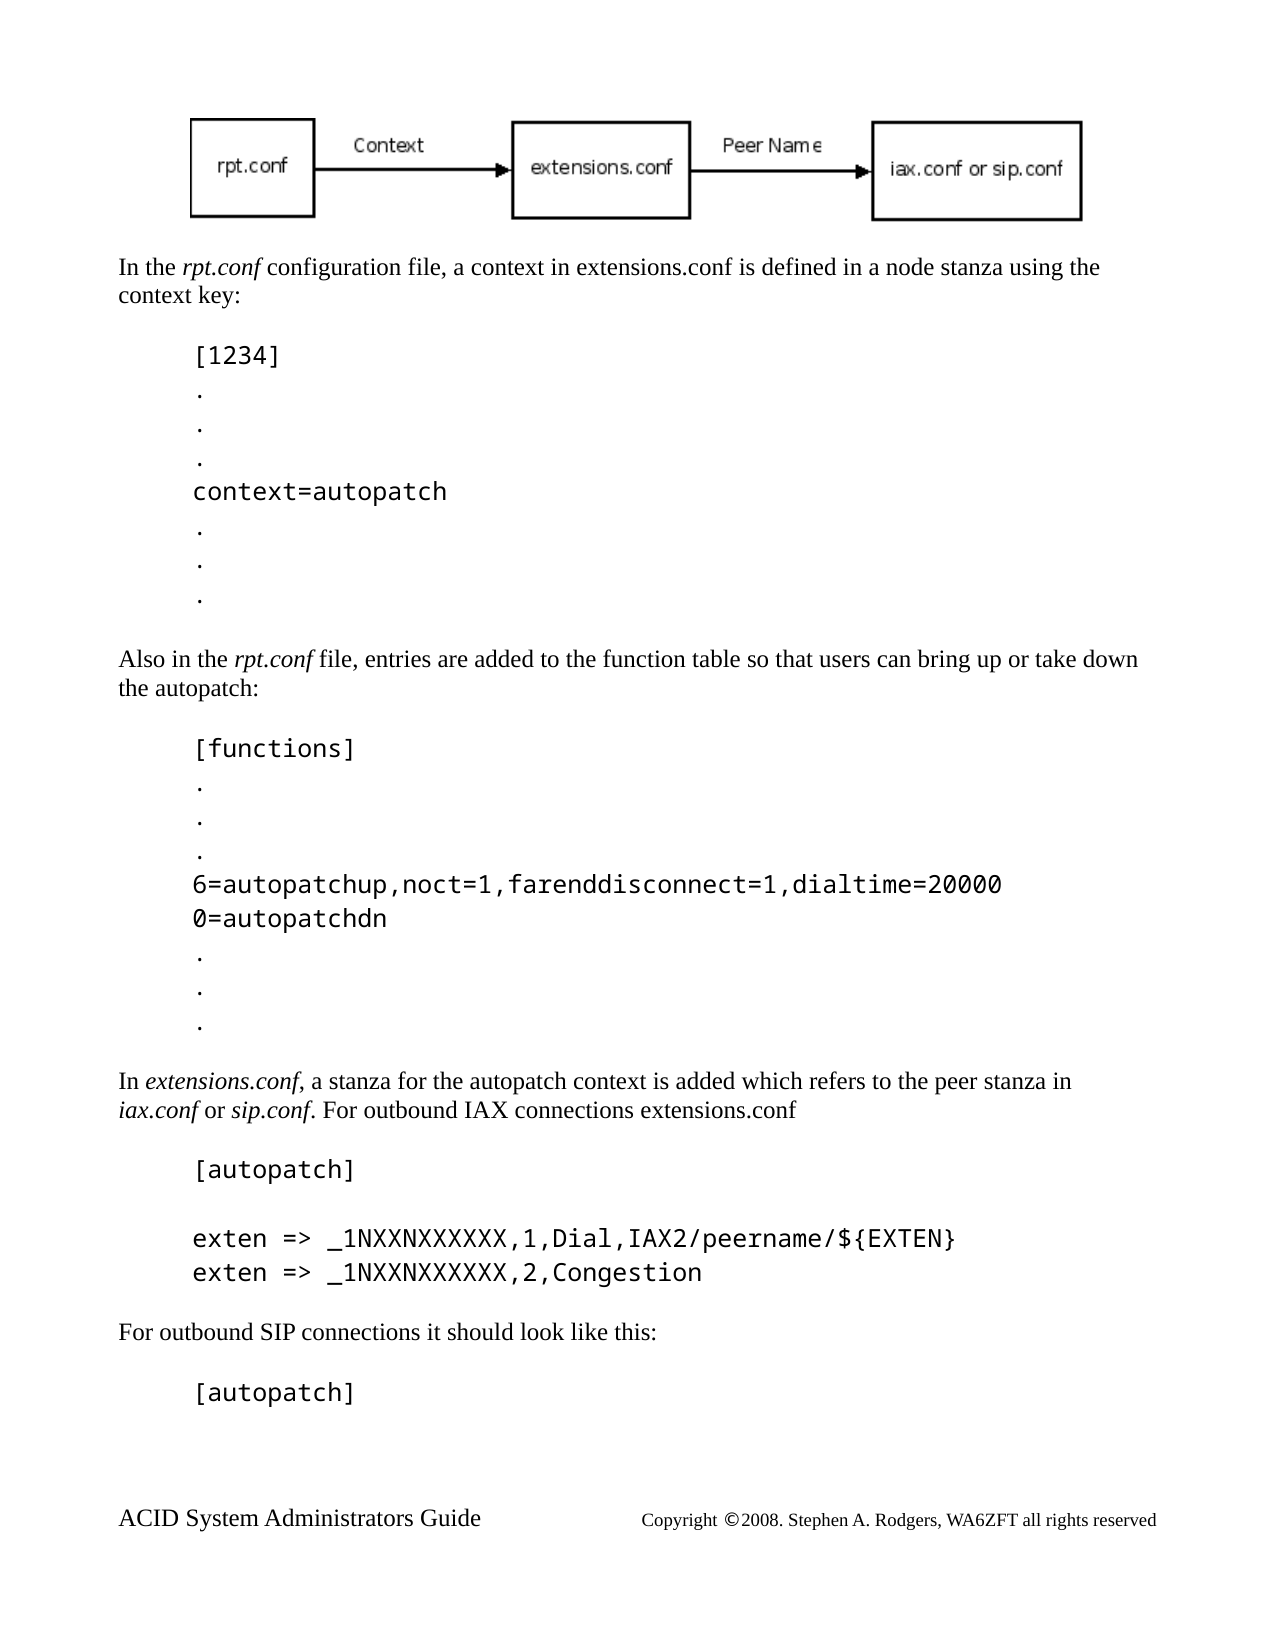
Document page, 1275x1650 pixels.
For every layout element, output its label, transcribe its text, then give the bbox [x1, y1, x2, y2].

text . [192, 508, 1157, 542]
text For outbound SIP connections it should look like this: [118, 1317, 1157, 1346]
text In extensions.conf, a stanza for the autopatch context is added which refers to the peer stanza in iax.conf or sip.conf. For outbound IAX connections extensions.conf [118, 1066, 1157, 1123]
text context=autopatch [192, 474, 1157, 508]
text . [192, 833, 1157, 867]
text . [192, 935, 1157, 969]
text . [192, 576, 1157, 610]
picture [190, 118, 1086, 223]
text . [192, 969, 1157, 1003]
text . [192, 542, 1157, 576]
text [autopatch] [192, 1152, 1157, 1186]
text [autopatch] [192, 1375, 1157, 1409]
text . [192, 1003, 1157, 1037]
text exten => _1NXXNXXXXXX,2,Congestion [192, 1254, 1157, 1288]
text . [192, 372, 1157, 406]
text . [192, 440, 1157, 474]
text . [192, 799, 1157, 833]
text exten => _1NXXNXXXXXX,1,Dial,IAX2/peername/${EXTEN} [192, 1220, 1157, 1254]
text . [192, 406, 1157, 440]
text [1234] [192, 338, 1157, 372]
text [functions] [192, 731, 1157, 765]
text Also in the rpt.conf file, entries are added to the function table so that users can bring up or take down the autopatch: [118, 644, 1157, 702]
text 0=autopatchdn [192, 901, 1157, 935]
text In the rpt.conf configuration file, a context in extensions.conf is defined in a node stanza using the context key: [118, 252, 1157, 309]
text . [192, 765, 1157, 799]
text 6=autopatchup,noct=1,farenddisconnect=1,dialtime=20000 [192, 867, 1157, 901]
